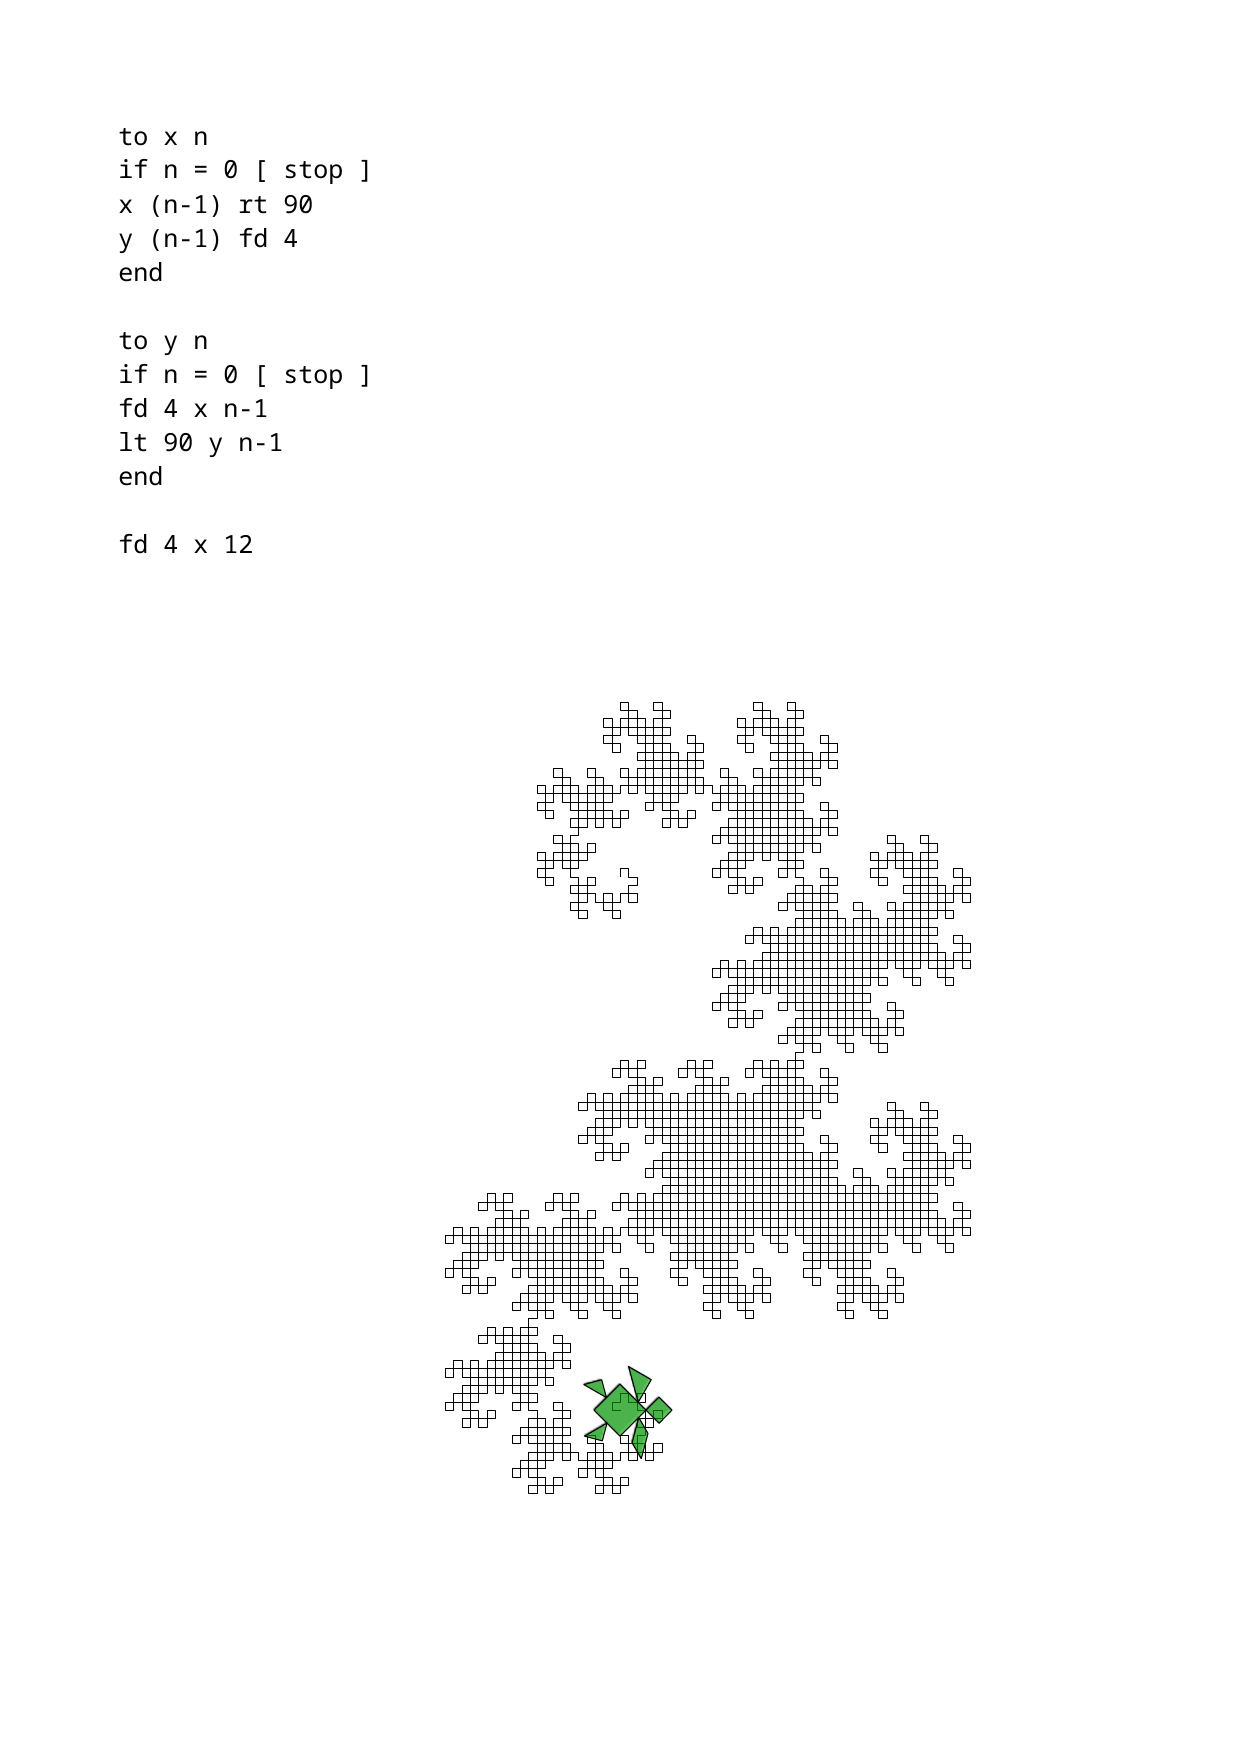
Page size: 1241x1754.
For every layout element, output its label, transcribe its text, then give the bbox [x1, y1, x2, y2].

text y (n-1) fd 4 [118, 220, 1122, 254]
text if n = 0 [ stop ] [118, 152, 1122, 186]
text fd 4 x 12 [118, 527, 1122, 561]
text end [118, 459, 1122, 493]
text x (n-1) rt 90 [118, 186, 1122, 220]
text lt 90 y n-1 [118, 425, 1122, 459]
text to y n [118, 322, 1122, 357]
text if n = 0 [ stop ] [118, 357, 1122, 391]
text fd 4 x n-1 [118, 391, 1122, 425]
text end [118, 254, 1122, 288]
text to x n [118, 118, 1122, 152]
